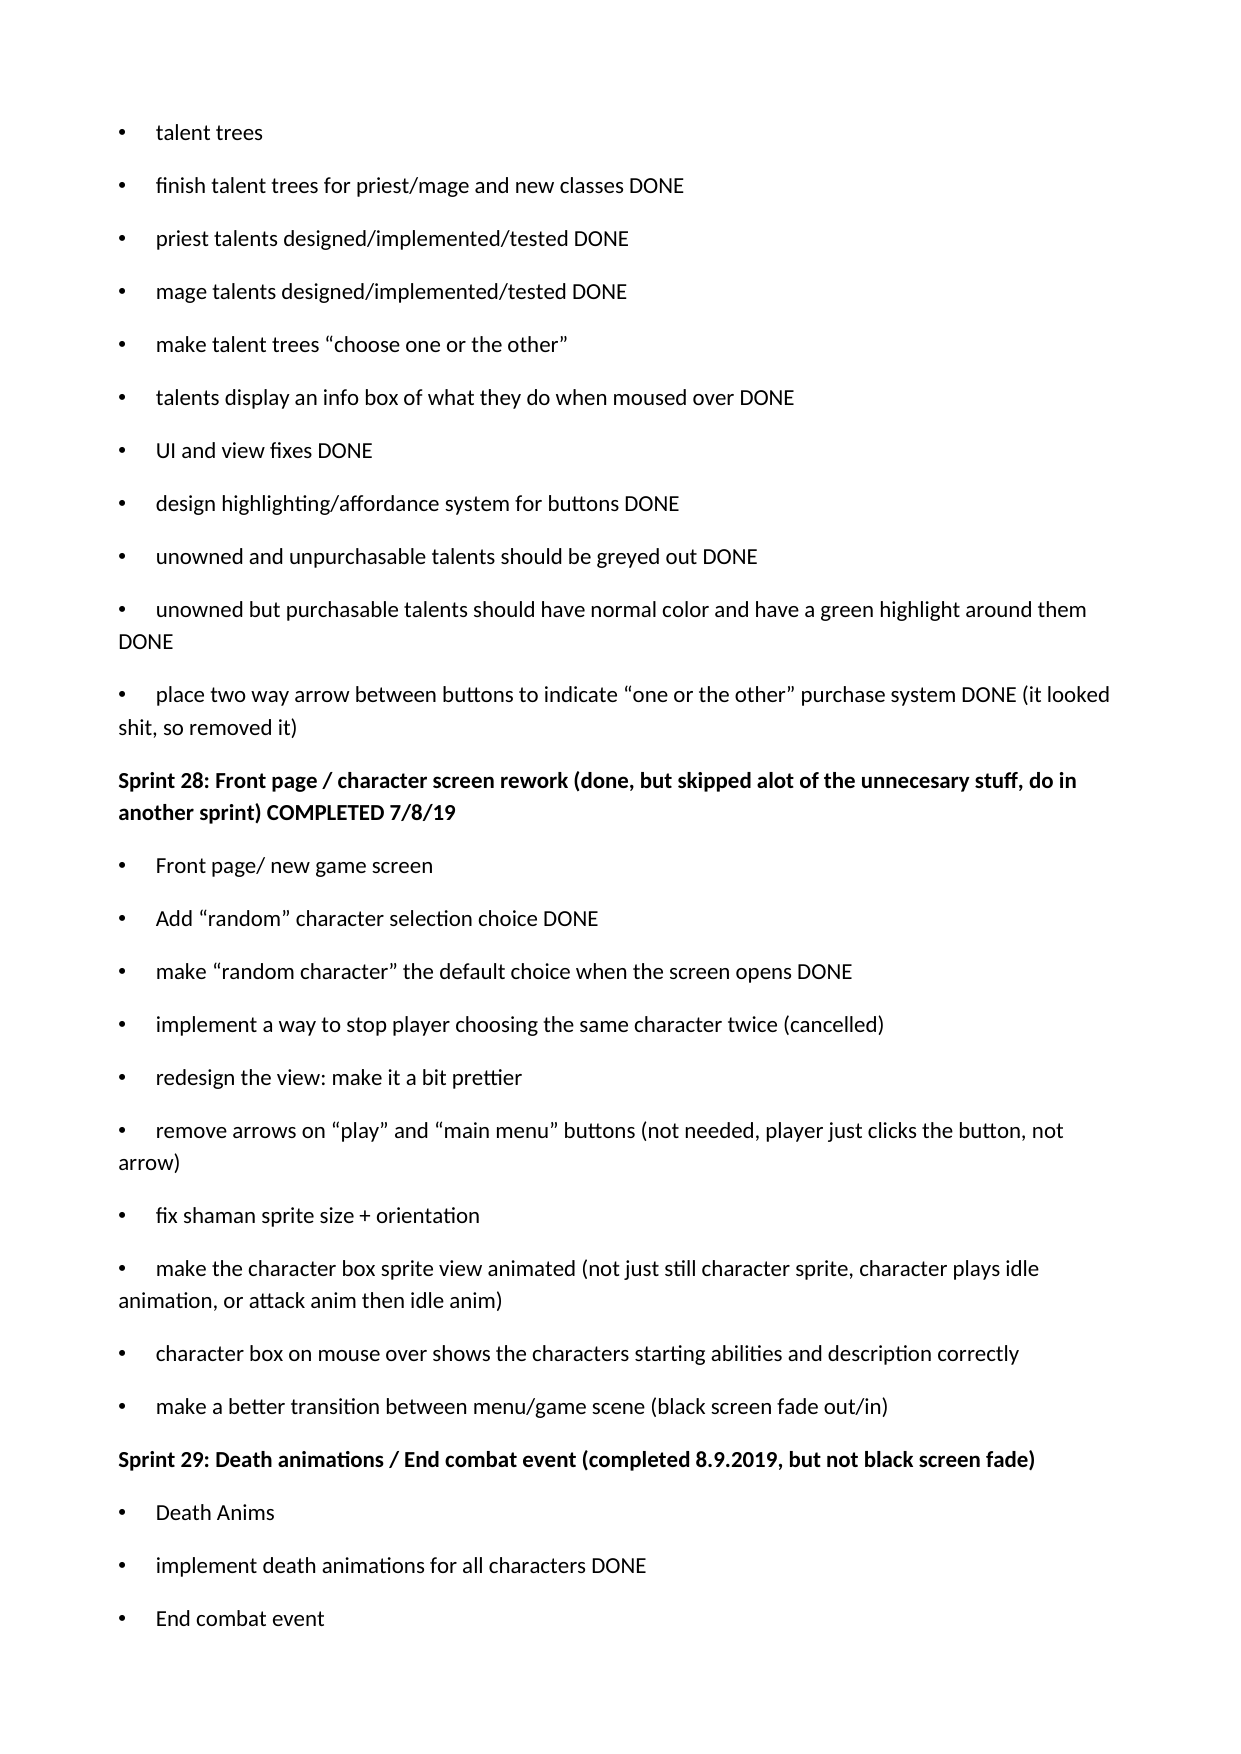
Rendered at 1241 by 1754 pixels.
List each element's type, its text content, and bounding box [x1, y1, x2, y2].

list UI and view fixes DONE [81, 436, 1122, 464]
list Death Anims [81, 1498, 1122, 1527]
list make talent trees “choose one or the other” [81, 330, 1122, 358]
text Sprint 29: Death animations / End combat event (completed 8.9.2019, but not black screen fade) [118, 1446, 1122, 1473]
list design highlighting/affordance system for buttons DONE [81, 489, 1122, 517]
text Sprint 28: Front page / character screen rework (done, but skipped alot of the unnecesary stuff, do in another sprint) COMPLETED 7/8/19 [118, 766, 1122, 826]
list make “random character” the default choice when the screen opens DONE [81, 957, 1122, 985]
list unowned but purchasable talents should have normal color and have a green highlight around them DONE [81, 595, 1122, 656]
list implement a way to stop player choosing the same character twice (cancelled) [81, 1010, 1122, 1038]
list talent trees [81, 118, 1122, 146]
list character box on mouse over shows the characters starting abilities and description correctly [81, 1339, 1122, 1367]
list priest talents designed/implemented/tested DONE [81, 224, 1122, 252]
list Add “random” character selection choice DONE [81, 904, 1122, 932]
list make a better transition between menu/game scene (black screen fade out/in) [81, 1392, 1122, 1421]
list End combat event [81, 1604, 1122, 1633]
list place two way arrow between buttons to indicate “one or the other” purchase system DONE (it looked shit, so removed it) [81, 681, 1122, 741]
list unowned and unpurchasable talents should be greyed out DONE [81, 542, 1122, 570]
list mage talents designed/implemented/tested DONE [81, 277, 1122, 305]
list make the character box sprite view animated (not just still character sprite, character plays idle animation, or attack anim then idle anim) [81, 1254, 1122, 1314]
list fix shaman sprite size + orientation [81, 1201, 1122, 1229]
list finish talent trees for priest/mage and new classes DONE [81, 171, 1122, 199]
list implement death animations for all characters DONE [81, 1552, 1122, 1579]
list redesign the view: make it a bit prettier [81, 1063, 1122, 1091]
list remove arrows on “play” and “main menu” buttons (not needed, player just clicks the button, not arrow) [81, 1116, 1122, 1176]
list Front page/ new game screen [81, 851, 1122, 879]
list talents display an info box of what they do when moused over DONE [81, 383, 1122, 411]
